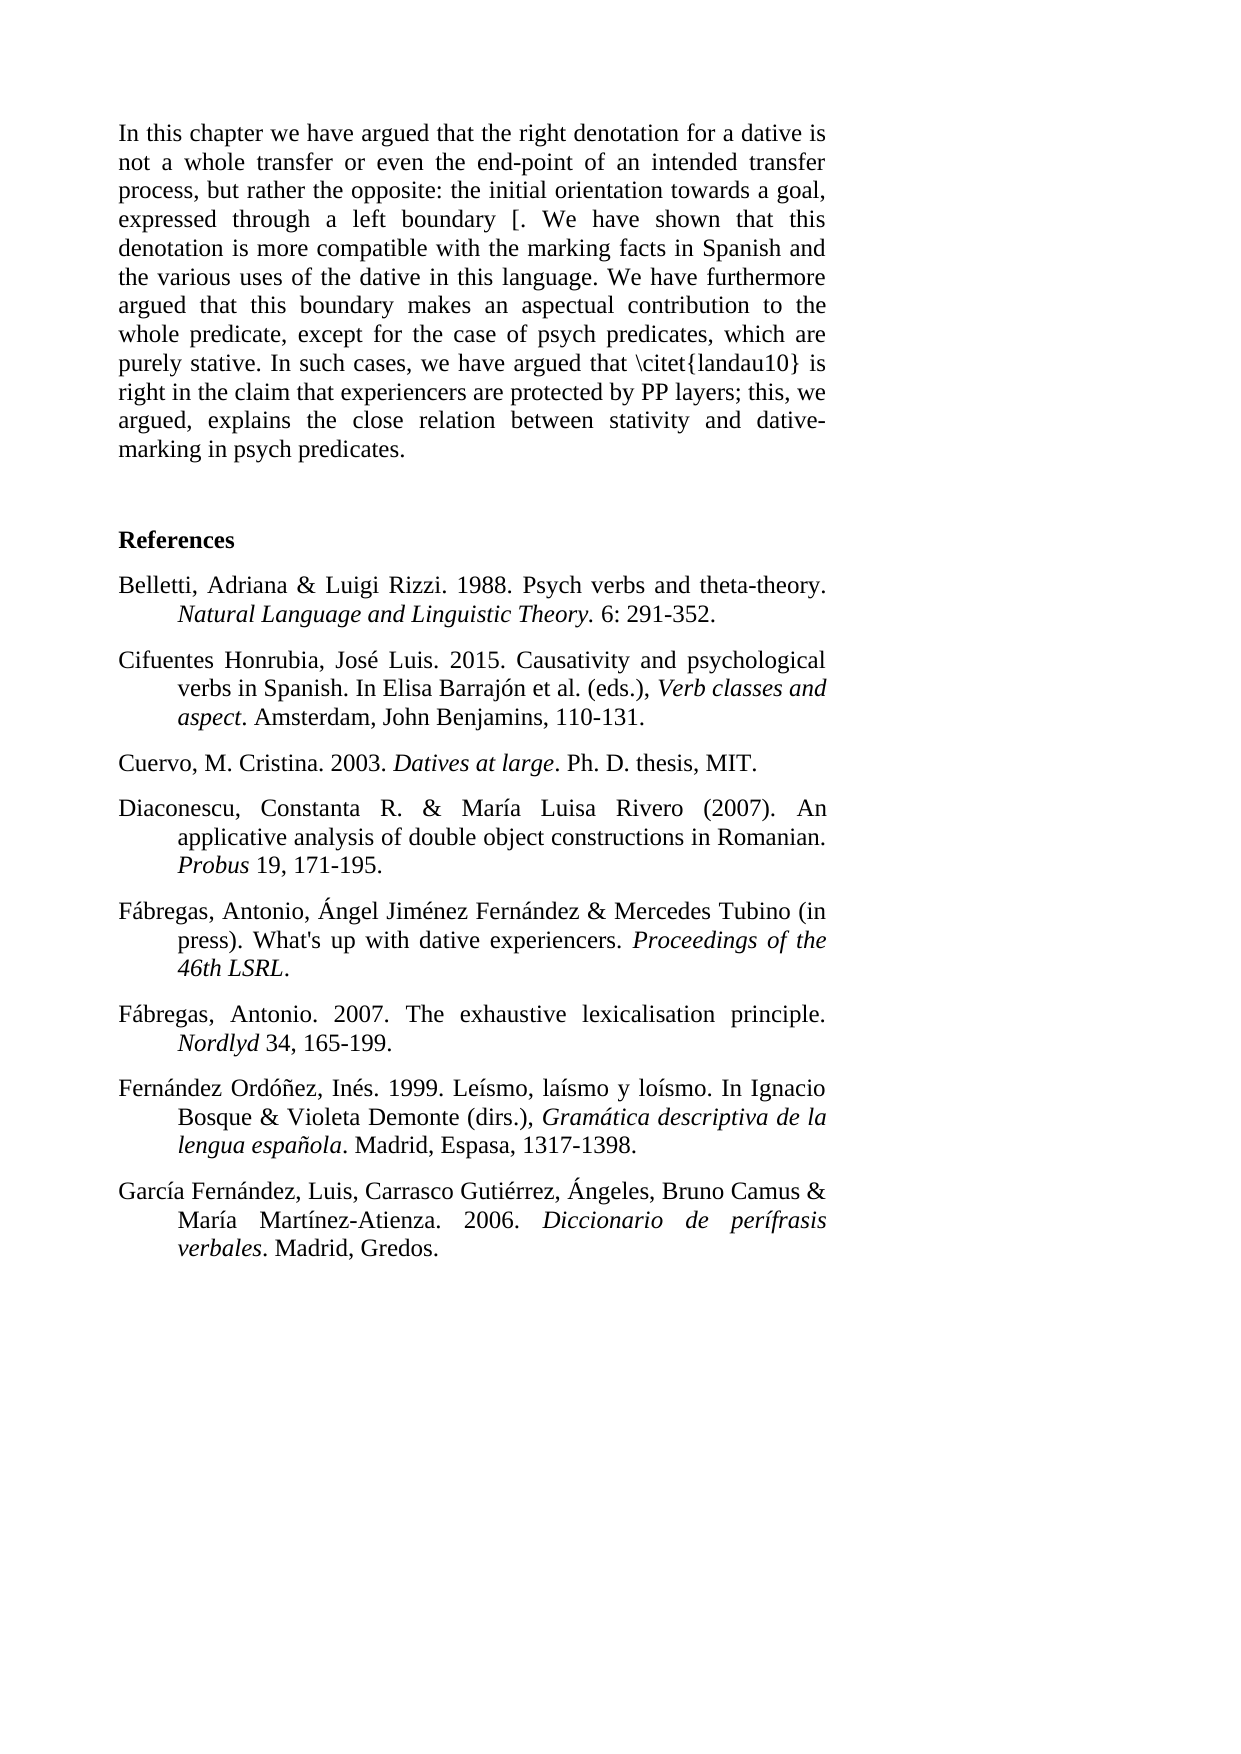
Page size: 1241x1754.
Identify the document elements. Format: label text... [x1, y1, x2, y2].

text García Fernández, Luis, Carrasco Gutiérrez, Ángeles, Bruno Camus & María Martínez-Atienza. 2006. Diccionario de perífrasis verbales. Madrid, Gredos. [118, 1176, 827, 1262]
text In this chapter we have argued that the right denotation for a dative is not a whole transfer or even the end-point of an intended transfer process, but rather the opposite: the initial orientation towards a goal, expressed through a left boundary [. We have shown that this denotation is more compatible with the marking facts in Spanish and the various uses of the dative in this language. We have furthermore argued that this boundary makes an aspectual contribution to the whole predicate, except for the case of psych predicates, which are purely stative. In such cases, we have argued that \citet{landau10} is right in the claim that experiencers are protected by PP layers; this, we argued, explains the close relation between stativity and dative-marking in psych predicates. [118, 118, 827, 463]
text Fernández Ordóñez, Inés. 1999. Leísmo, laísmo y loísmo. In Ignacio Bosque & Violeta Demonte (dirs.), Gramática descriptiva de la lengua española. Madrid, Espasa, 1317-1398. [118, 1073, 827, 1159]
text Cuervo, M. Cristina. 2003. Datives at large. Ph. D. thesis, MIT. [118, 748, 827, 776]
text Cifuentes Honrubia, José Luis. 2015. Causativity and psychological verbs in Spanish. In Elisa Barrajón et al. (eds.), Verb classes and aspect. Amsterdam, John Benjamins, 110-131. [118, 645, 827, 731]
text Fábregas, Antonio. 2007. The exhaustive lexicalisation principle. Nordlyd 34, 165-199. [118, 999, 827, 1056]
text Belletti, Adriana & Luigi Rizzi. 1988. Psych verbs and theta-theory. Natural Language and Linguistic Theory. 6: 291-352. [118, 571, 827, 628]
text Diaconescu, Constanta R. & María Luisa Rivero (2007). An applicative analysis of double object constructions in Romanian. Probus 19, 171-195. [118, 793, 827, 879]
text References [118, 525, 827, 554]
text Fábregas, Antonio, Ángel Jiménez Fernández & Mercedes Tubino (in press). What's up with dative experiencers. Proceedings of the 46th LSRL. [118, 896, 827, 982]
